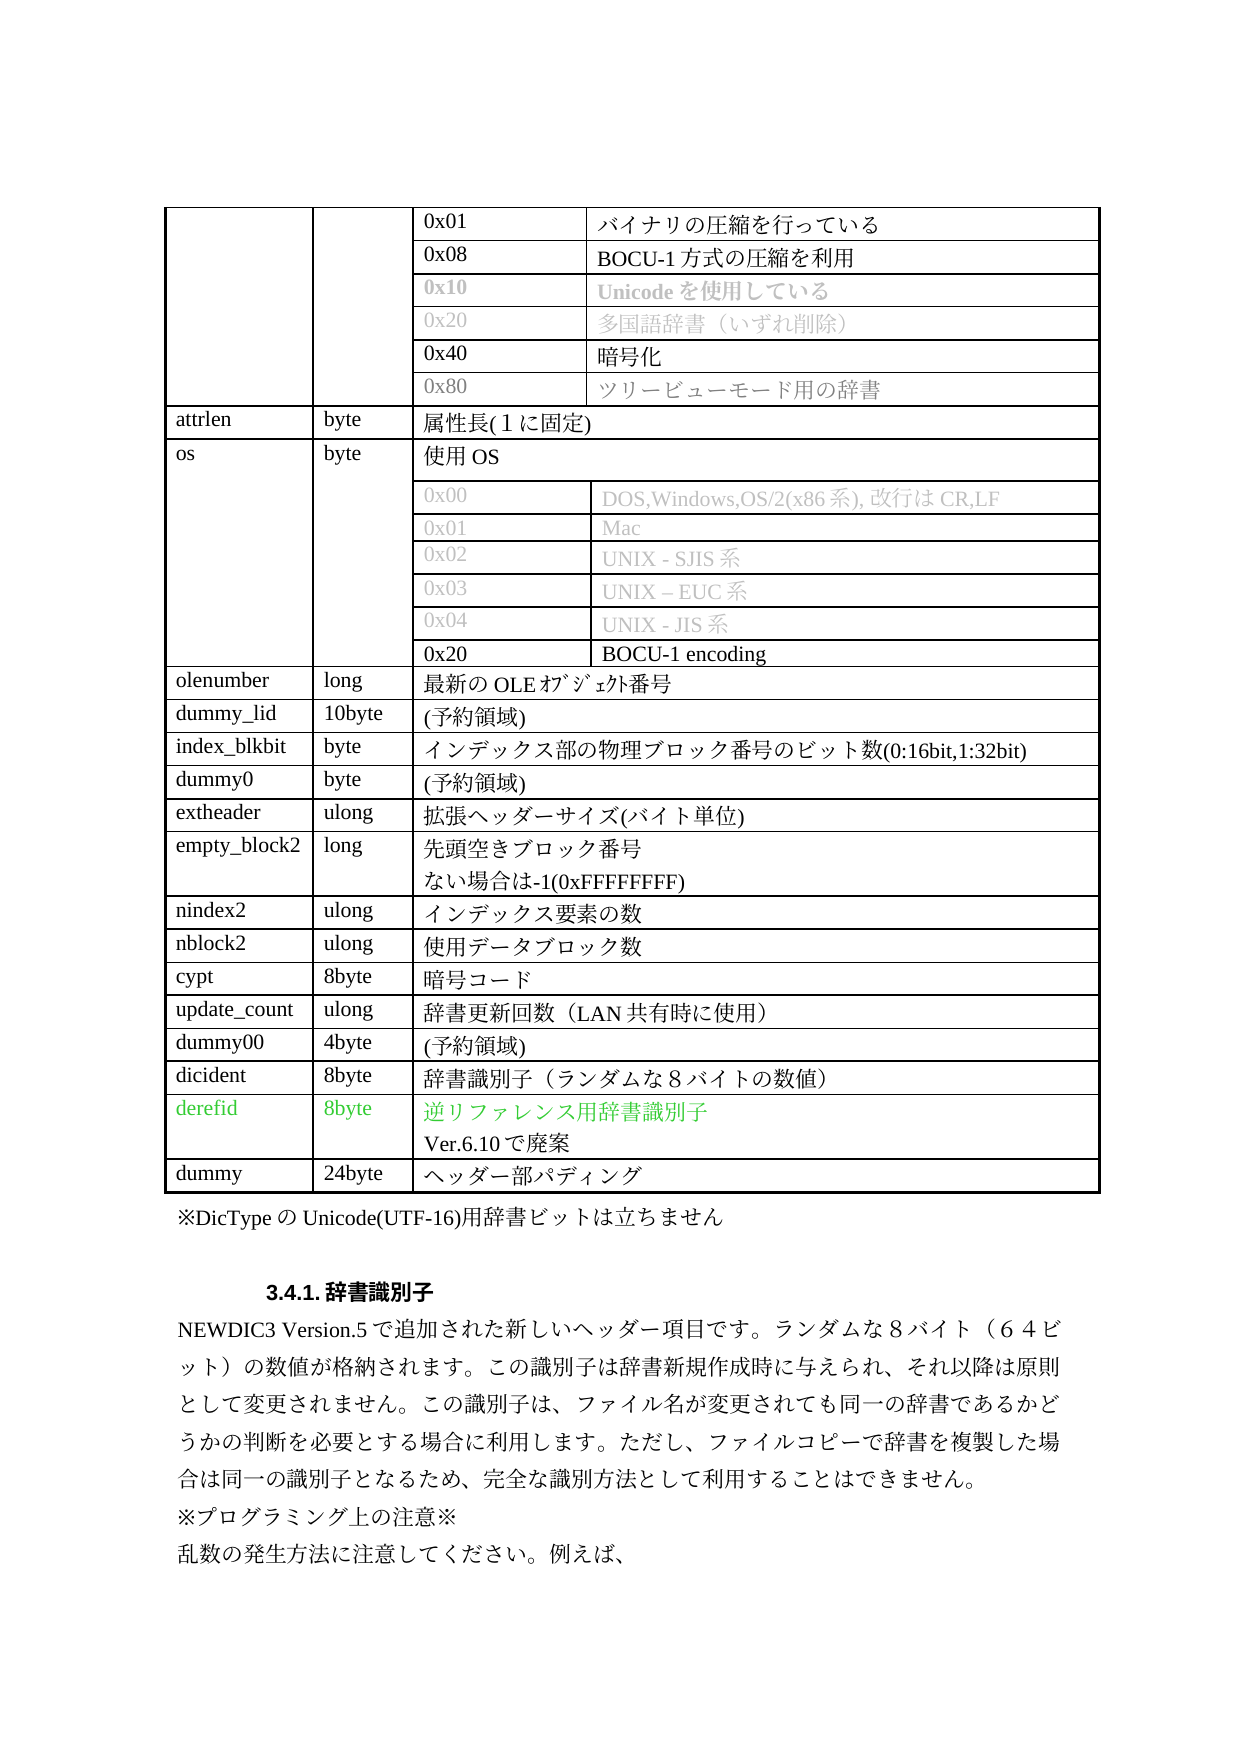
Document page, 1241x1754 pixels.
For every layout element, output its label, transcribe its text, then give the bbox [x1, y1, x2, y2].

table_cell バイナリの圧縮を行っている [587, 208, 1098, 240]
table_cell long [314, 667, 412, 699]
table_cell 0x03 [414, 575, 590, 606]
table_cell dummy_lid [167, 700, 312, 732]
table_cell 属性長(１に固定) [414, 407, 1098, 438]
table_cell Mac [592, 515, 1098, 540]
table_cell dicident [167, 1062, 312, 1093]
table_cell long [314, 832, 412, 895]
table_cell nindex2 [167, 897, 312, 928]
table_cell [167, 208, 312, 405]
table_cell os [167, 440, 312, 666]
table_cell BOCU-1 encoding [592, 641, 1098, 666]
table_cell 先頭空きブロック番号 ない場合は-1(0xFFFFFFFF) [414, 832, 1098, 895]
text 乱数の発生方法に注意してください。例えば、 [177, 1532, 1063, 1569]
table_cell dummy0 [167, 766, 312, 798]
table_cell ヘッダー部パディング [414, 1160, 1098, 1191]
text NEWDIC3 Version.5で追加された新しいヘッダー項目です。ランダムな８バイト（６４ビット）の数値が格納されます。この識別子は辞書新規作成時に与えられ、それ以降は原則として変更されません。この識別子は、ファイル名が変更されても同一の辞書であるかどうかの判断を必要とする場合に利用します。ただし、ファイルコピーで辞書を複製した場合は同一の識別子となるため、完全な識別方法として利用することはできません。 [177, 1307, 1063, 1494]
table_cell 0x04 [414, 608, 590, 639]
table_cell 4byte [314, 1029, 412, 1060]
table_cell 拡張ヘッダーサイズ(バイト単位) [414, 800, 1098, 831]
table_cell 8byte [314, 963, 412, 994]
table_cell index_blkbit [167, 733, 312, 765]
table_cell olenumber [167, 667, 312, 699]
text ※DicTypeのUnicode(UTF-16)用辞書ビットは立ちません [177, 1194, 1063, 1232]
table_cell byte [314, 766, 412, 798]
table_cell ulong [314, 800, 412, 831]
table_cell UNIX - SJIS系 [592, 542, 1098, 573]
table_cell UNIX – EUC系 [592, 575, 1098, 606]
table_cell byte [314, 733, 412, 765]
table_cell BOCU-1方式の圧縮を利用 [587, 241, 1098, 273]
table_cell 使用OS [414, 440, 1098, 480]
table_cell dummy00 [167, 1029, 312, 1060]
table_cell 0x01 [414, 208, 586, 240]
table_cell 逆リファレンス用辞書識別子 Ver.6.10で廃案 [414, 1095, 1098, 1158]
table_cell 8byte [314, 1062, 412, 1093]
table_cell byte [314, 440, 412, 666]
table_cell 0x10 [414, 275, 586, 306]
table_cell 暗号コード [414, 963, 1098, 994]
table_cell 0x40 [414, 341, 586, 372]
table_cell 24byte [314, 1160, 412, 1191]
table_cell extheader [167, 800, 312, 831]
table_cell ulong [314, 930, 412, 961]
table_cell [314, 208, 412, 405]
table_cell 0x08 [414, 241, 586, 273]
table_cell ulong [314, 996, 412, 1027]
table_cell ulong [314, 897, 412, 928]
table_cell Unicodeを使用している [587, 275, 1098, 306]
table_cell (予約領域) [414, 700, 1098, 732]
table_cell DOS,Windows,OS/2(x86系), 改行はCR,LF [592, 482, 1098, 513]
table_cell dummy [167, 1160, 312, 1191]
subtitle 辞書識別子 [266, 1269, 1063, 1307]
table_cell 使用データブロック数 [414, 930, 1098, 961]
table_cell 辞書更新回数（LAN共有時に使用） [414, 996, 1098, 1027]
table_cell nblock2 [167, 930, 312, 961]
table_cell 0x80 [414, 373, 586, 405]
table_cell attrlen [167, 407, 312, 438]
table_cell 0x00 [414, 482, 590, 513]
table_cell empty_block2 [167, 832, 312, 895]
table_cell 0x02 [414, 542, 590, 573]
table_cell 0x01 [414, 515, 590, 540]
table_cell 0x20 [414, 307, 586, 339]
table_cell (予約領域) [414, 1029, 1098, 1060]
table_cell derefid [167, 1095, 312, 1158]
table_cell ツリービューモード用の辞書 [587, 373, 1098, 405]
table_cell インデックス部の物理ブロック番号のビット数(0:16bit,1:32bit) [414, 733, 1098, 765]
table_cell (予約領域) [414, 766, 1098, 798]
table_cell 辞書識別子（ランダムな８バイトの数値） [414, 1062, 1098, 1093]
table_cell 10byte [314, 700, 412, 732]
table_cell インデックス要素の数 [414, 897, 1098, 928]
table_cell 最新のOLEｵﾌﾞｼﾞｪｸﾄ番号 [414, 667, 1098, 699]
table_cell update_count [167, 996, 312, 1027]
text ※プログラミング上の注意※ [177, 1494, 1063, 1532]
table_cell byte [314, 407, 412, 438]
table_cell UNIX - JIS系 [592, 608, 1098, 639]
table_cell 0x20 [414, 641, 590, 666]
table_cell 暗号化 [587, 341, 1098, 372]
table_cell cypt [167, 963, 312, 994]
table_cell 8byte [314, 1095, 412, 1158]
table_cell 多国語辞書（いずれ削除） [587, 307, 1098, 339]
